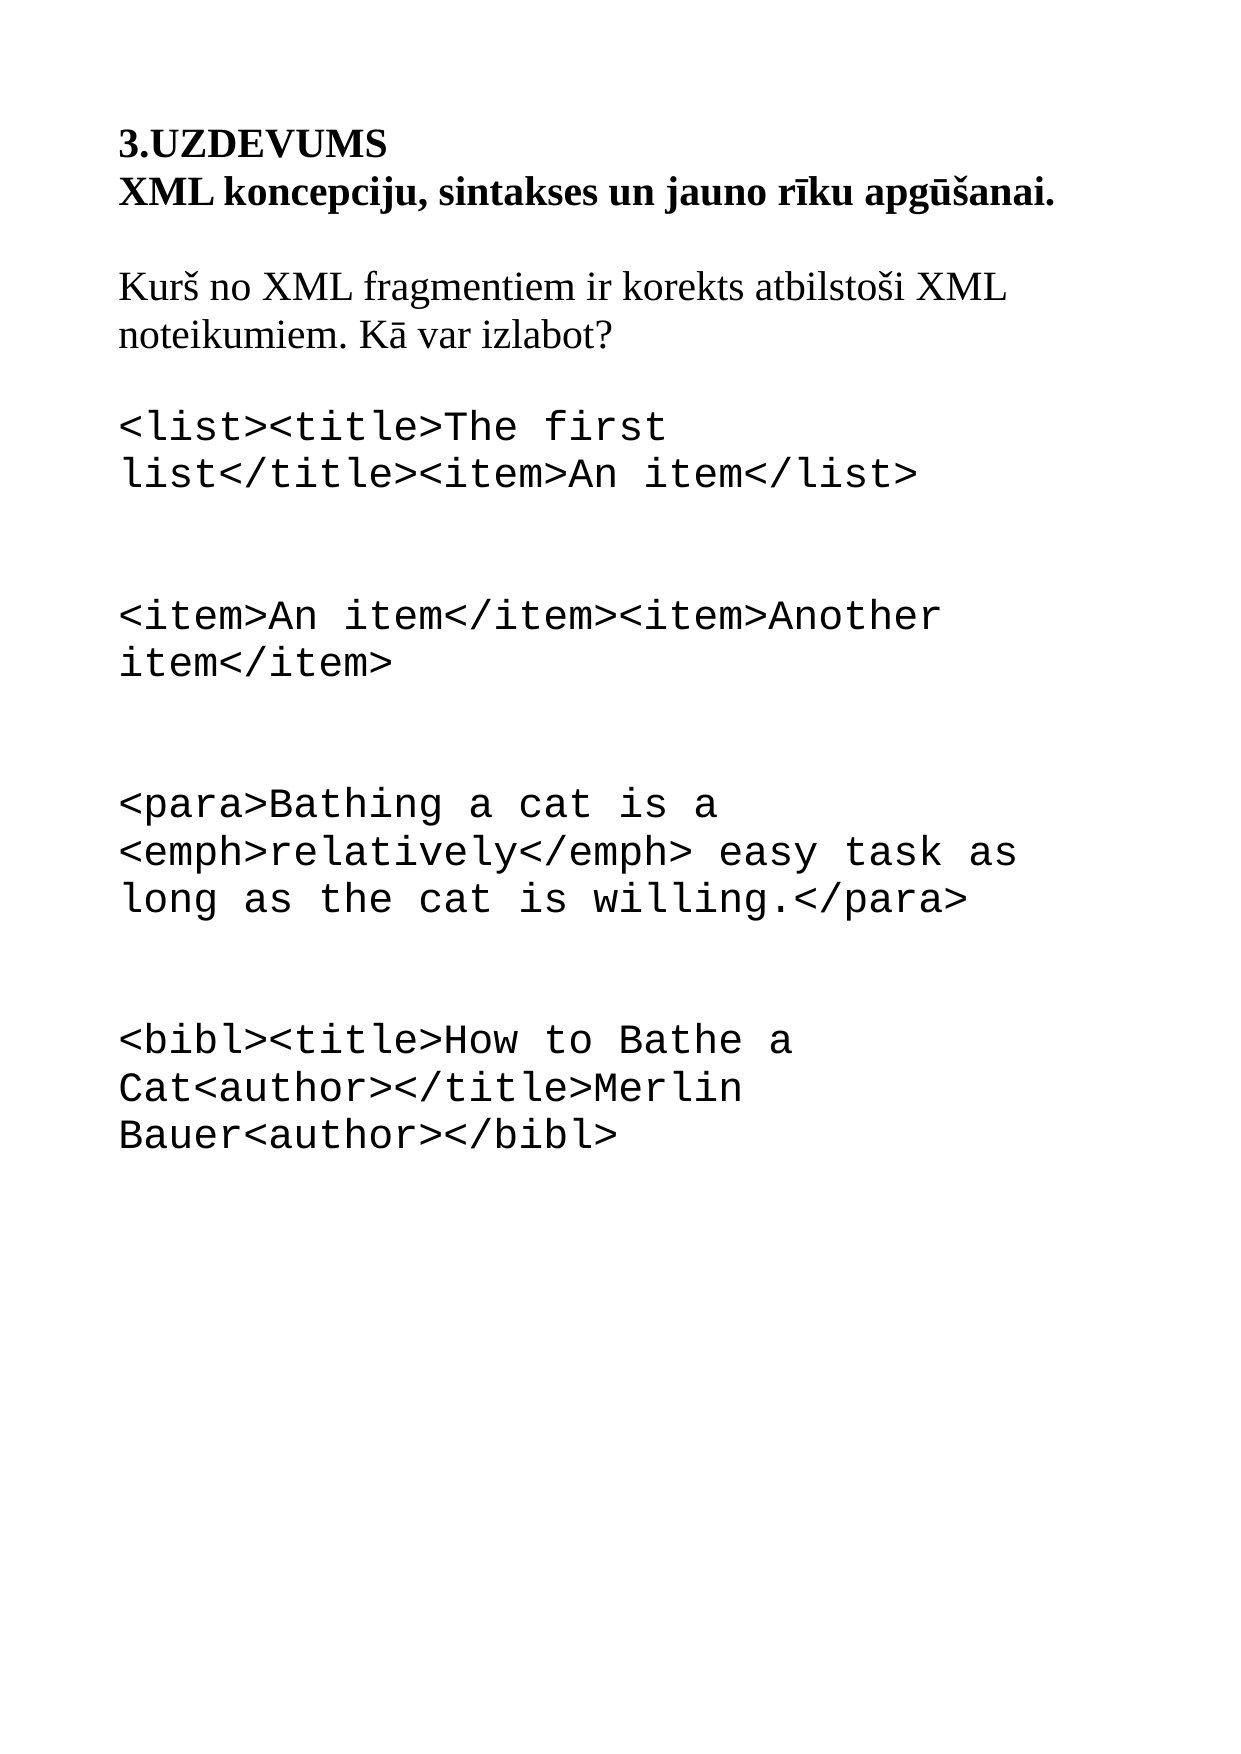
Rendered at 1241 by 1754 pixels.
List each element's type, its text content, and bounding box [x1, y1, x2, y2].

text Kurš no XML fragmentiem ir korekts atbilstoši XML noteikumiem. Kā var izlabot? [118, 262, 1122, 358]
text <item>An item</item><item>Another item</item> [118, 594, 1122, 689]
text <bibl><title>How to Bathe a Cat<author></title>Merlin Bauer<author></bibl> [118, 1019, 1122, 1161]
text <list><title>The first list</title><item>An item</list> [118, 406, 1122, 500]
text XML koncepciju, sintakses un jauno rīku apgūšanai. [118, 166, 1122, 214]
text 3.UZDEVUMS [118, 118, 1122, 166]
text <para>Bathing a cat is a <emph>relatively</emph> easy task as long as the cat is willing.</para> [118, 783, 1122, 925]
